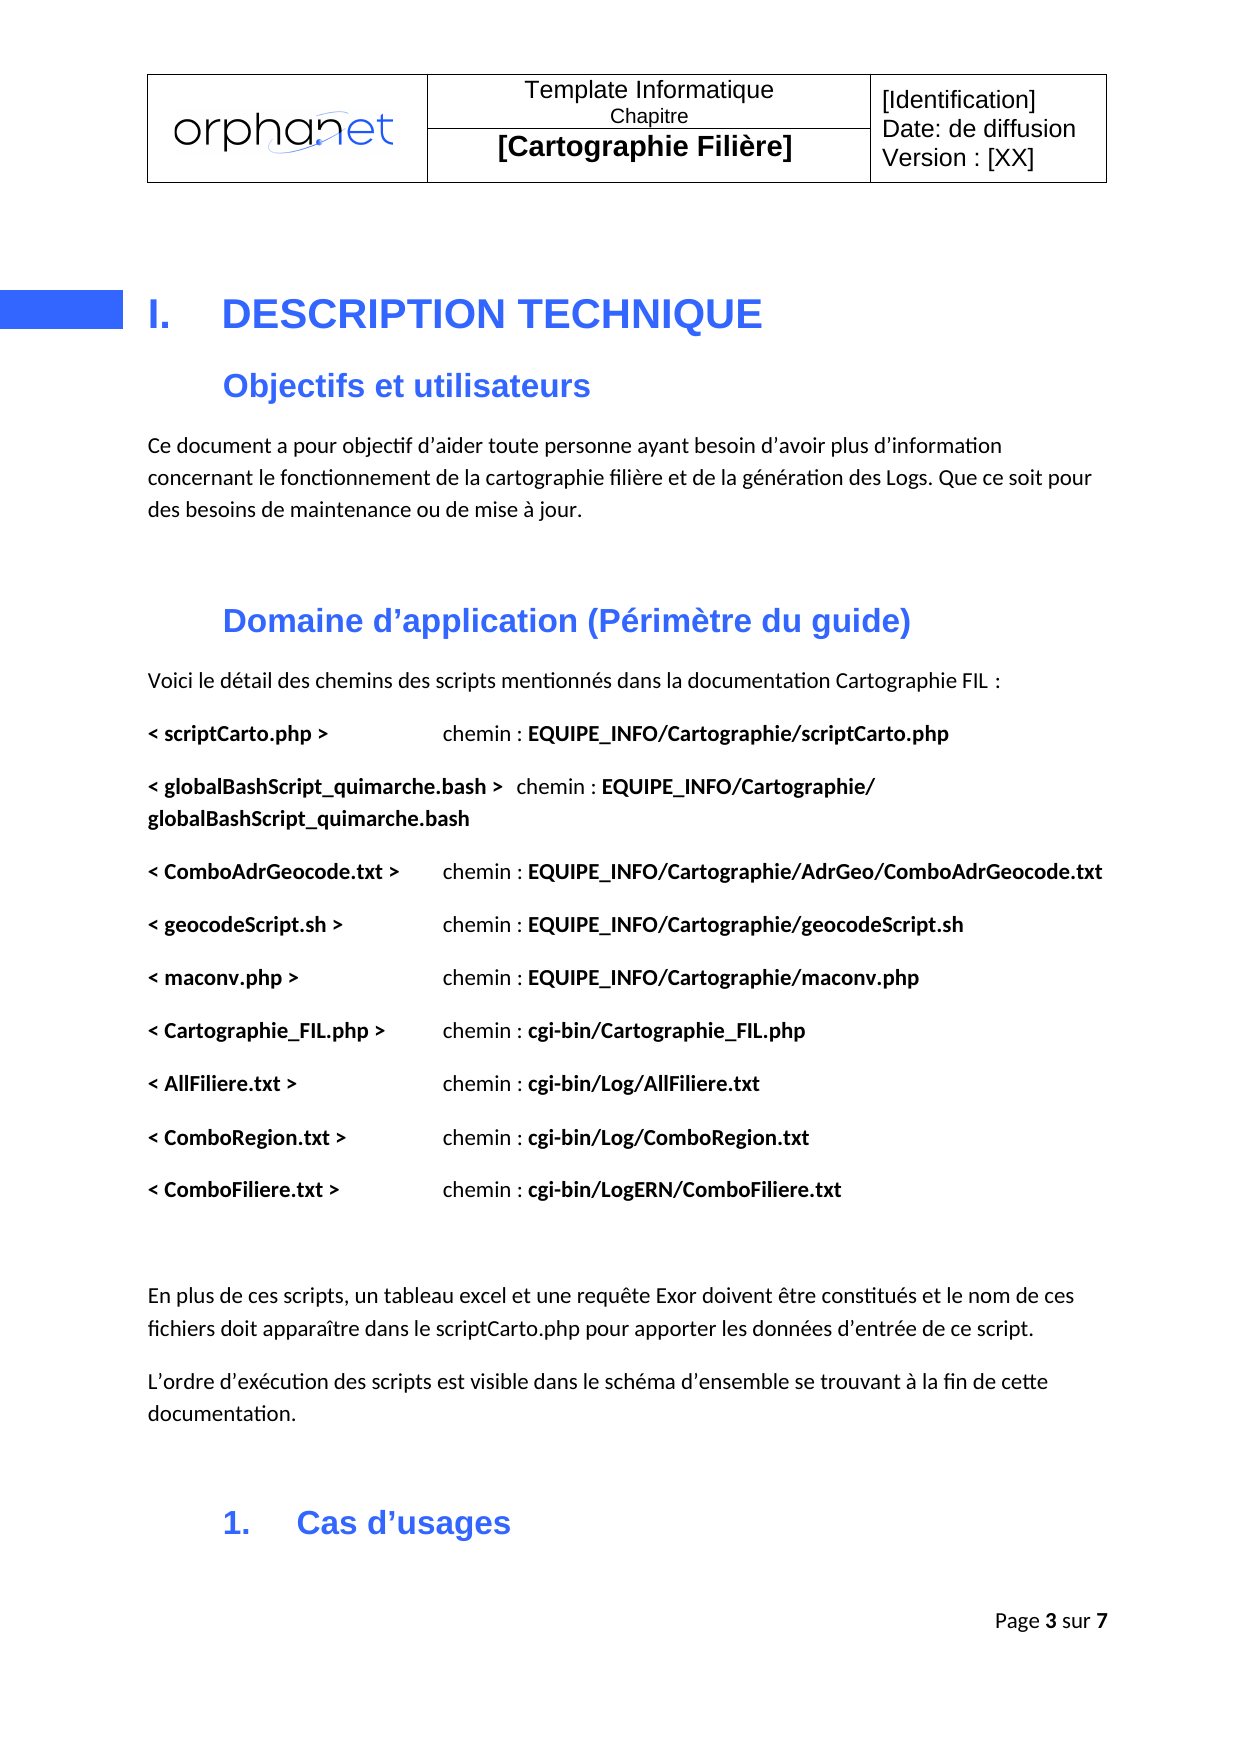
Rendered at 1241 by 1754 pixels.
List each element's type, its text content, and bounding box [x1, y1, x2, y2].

text < ComboAdrGeocode.txt > chemin : EQUIPE_INFO/Cartographie/AdrGeo/ComboAdrGeocode.txt [148, 857, 1107, 886]
text < scriptCarto.php > chemin : EQUIPE_INFO/Cartographie/scriptCarto.php [148, 719, 1107, 747]
subtitle Description Technique [148, 290, 1107, 338]
subtitle Domaine d’application (Périmètre du guide) [223, 601, 1107, 640]
subtitle Cas d’usages [223, 1503, 1107, 1542]
text < ComboRegion.txt > chemin : cgi-bin/Log/ComboRegion.txt [148, 1123, 1107, 1151]
text Voici le détail des chemins des scripts mentionnés dans la documentation Cartographie FIL : [148, 666, 1107, 694]
text En plus de ces scripts, un tableau excel et une requête Exor doivent être constitués et le nom de ces fichiers doit apparaître dans le scriptCarto.php pour apporter les données d’entrée de ce script. [148, 1282, 1107, 1342]
subtitle Objectifs et utilisateurs [223, 366, 1107, 404]
text < globalBashScript_quimarche.bash > chemin : EQUIPE_INFO/Cartographie/ globalBashScript_quimarche.bash [148, 772, 1107, 832]
text < AllFiliere.txt > chemin : cgi-bin/Log/AllFiliere.txt [148, 1069, 1107, 1098]
text < ComboFiliere.txt > chemin : cgi-bin/LogERN/ComboFiliere.txt [148, 1176, 1107, 1204]
text < maconv.php > chemin : EQUIPE_INFO/Cartographie/maconv.php [148, 963, 1107, 992]
text L’ordre d’exécution des scripts est visible dans le schéma d’ensemble se trouvant à la fin de cette documentation. [148, 1367, 1107, 1427]
text < Cartographie_FIL.php > chemin : cgi-bin/Cartographie_FIL.php [148, 1017, 1107, 1044]
text < geocodeScript.sh > chemin : EQUIPE_INFO/Cartographie/geocodeScript.sh [148, 911, 1107, 938]
text Ce document a pour objectif d’aider toute personne ayant besoin d’avoir plus d’information concernant le fonctionnement de la cartographie filière et de la génération des Logs. Que ce soit pour des besoins de maintenance ou de mise à jour. [148, 431, 1107, 523]
